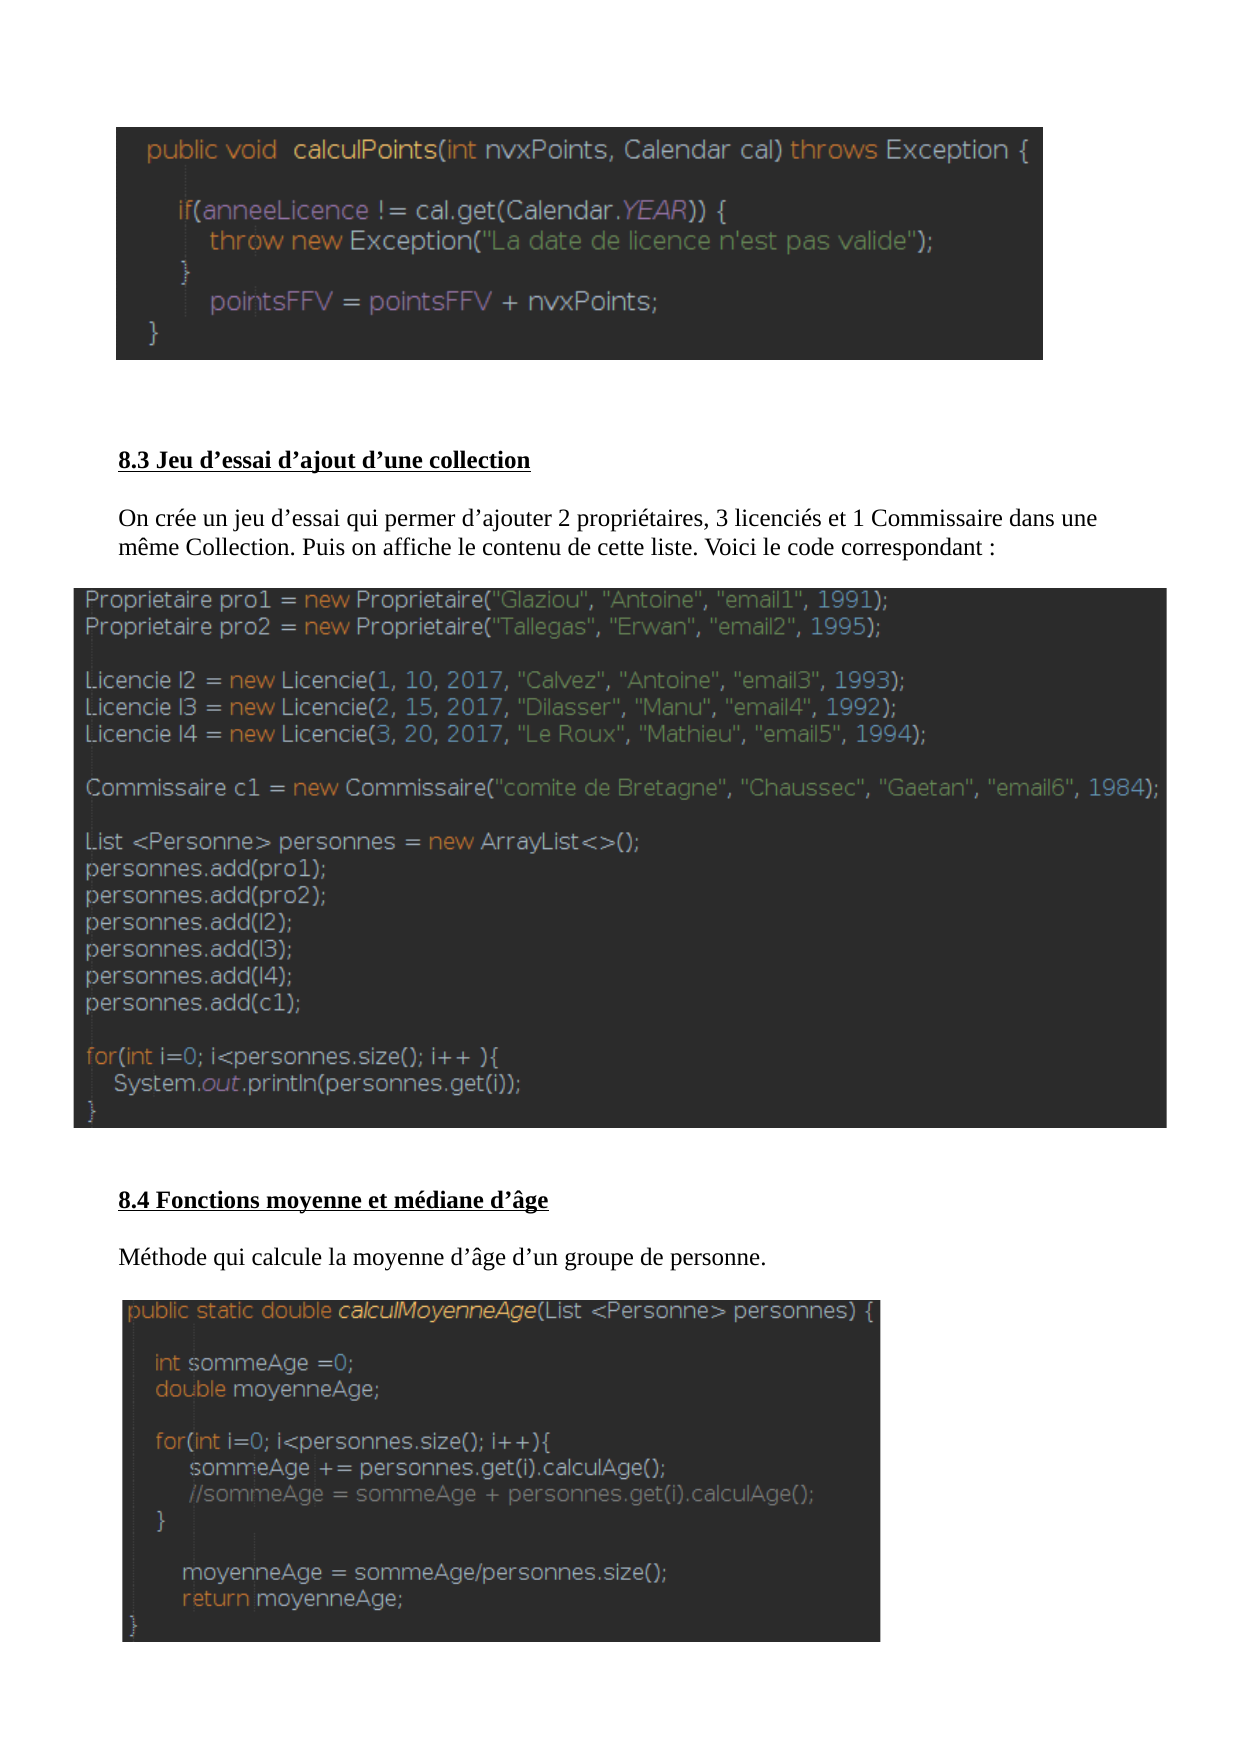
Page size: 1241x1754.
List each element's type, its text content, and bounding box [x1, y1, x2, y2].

picture [73, 588, 1167, 1128]
picture [116, 127, 1043, 360]
text 8.3 Jeu d’essai d’ajout d’une collection [118, 446, 1122, 474]
text 8.4 Fonctions moyenne et médiane d’âge [118, 1185, 1122, 1214]
text On crée un jeu d’essai qui permer d’ajouter 2 propriétaires, 3 licenciés et 1 Commissaire dans une même Collection. Puis on affiche le contenu de cette liste. Voici le code correspondant : [118, 503, 1122, 561]
picture [122, 1300, 881, 1642]
text Méthode qui calcule la moyenne d’âge d’un groupe de personne. [118, 1242, 1122, 1271]
